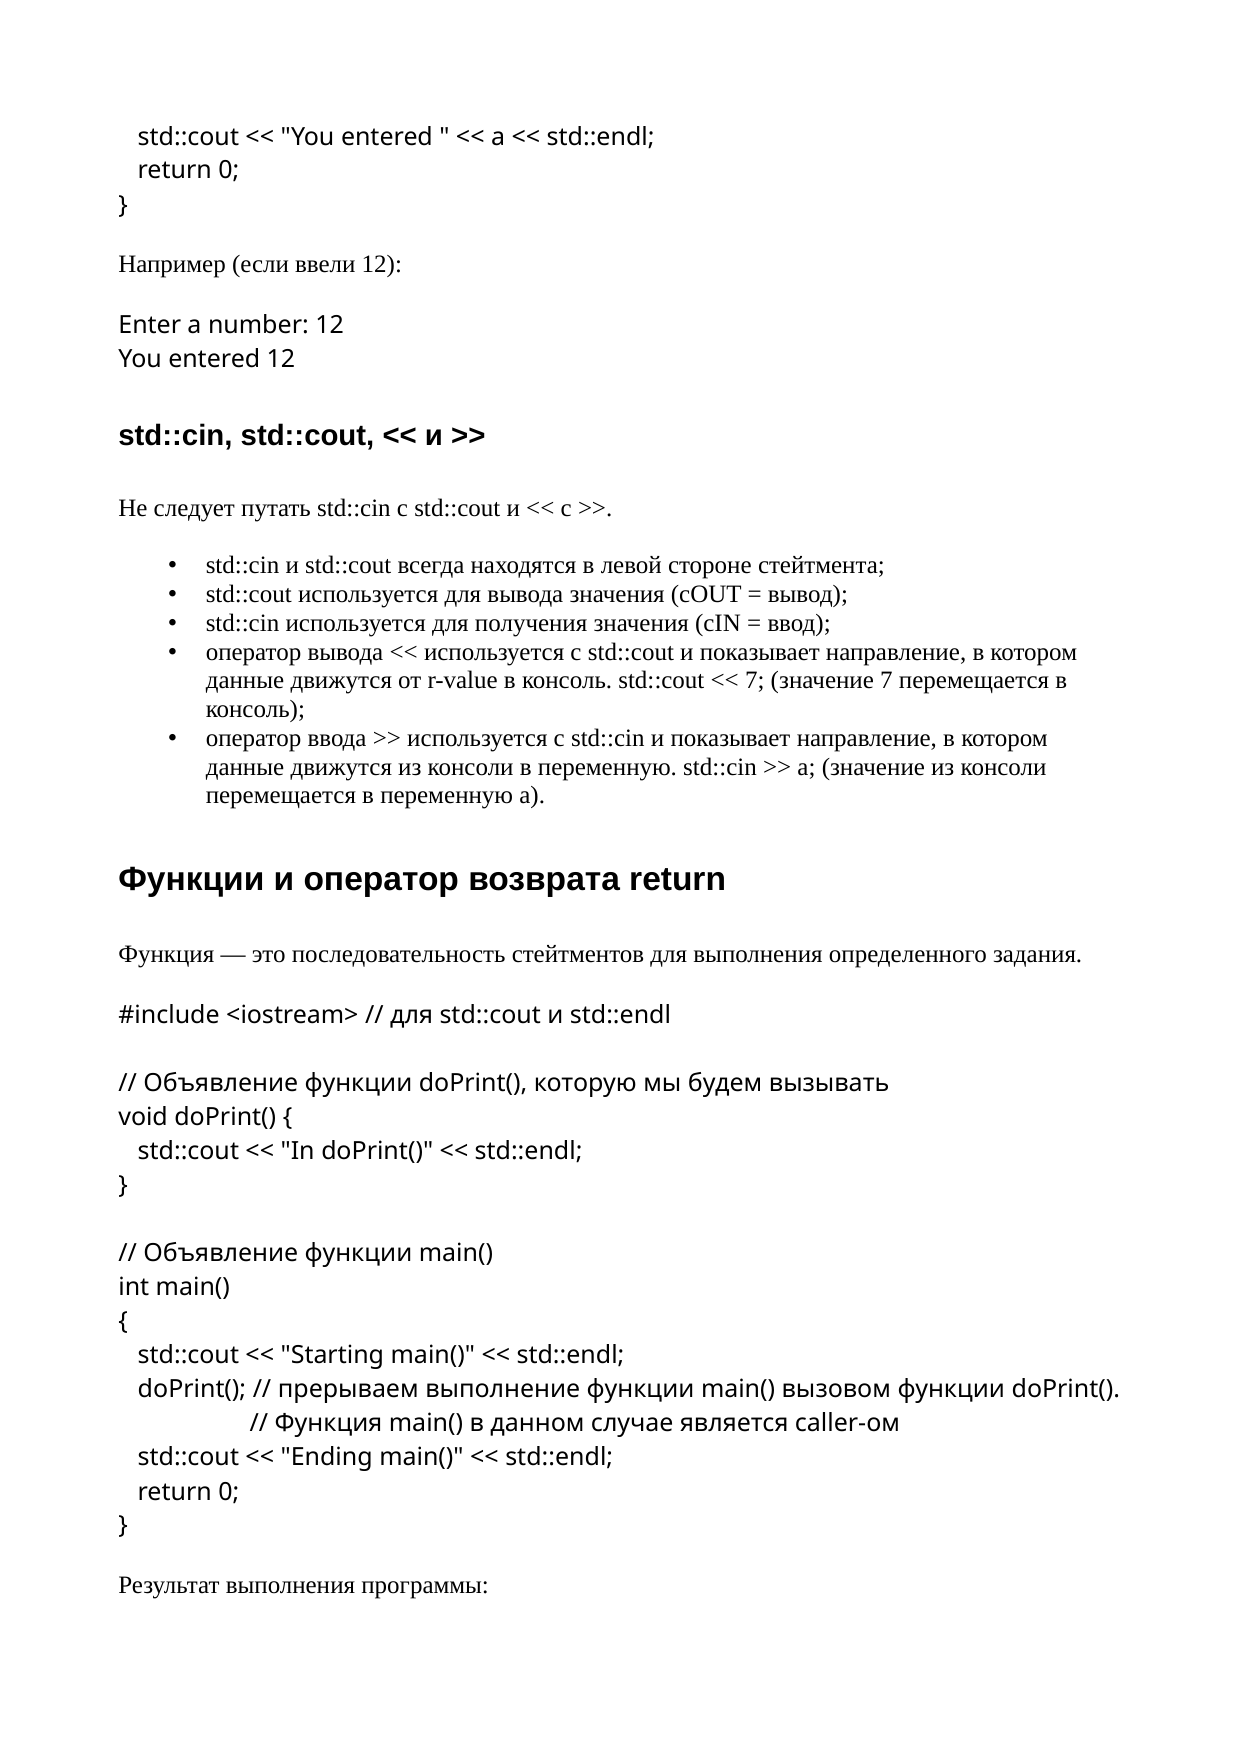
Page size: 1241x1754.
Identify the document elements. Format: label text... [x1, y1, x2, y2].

list std::cin и std::cout всегда находятся в левой стороне стейтмента; [168, 551, 1122, 579]
text // Объявление функции main() [118, 1235, 1122, 1269]
list std::cin используется для получения значения (cIN = ввод); [168, 608, 1122, 637]
list оператор вывода << используется с std::cout и показывает направление, в котором данные движутся от r-value в консоль. std::cout << 7; (значение 7 перемещается в консоль); [168, 637, 1122, 723]
text return 0; [118, 152, 1122, 186]
text Не следует путать std::cin с std::cout и << с >>. [118, 493, 1122, 522]
text void doPrint() { [118, 1098, 1122, 1132]
text std::cout << "Starting main()" << std::endl; [118, 1337, 1122, 1371]
text { [118, 1303, 1122, 1337]
text Функция — это последовательность стейтментов для выполнения определенного задания. [118, 939, 1122, 967]
subtitle std::cin, std::cout, << и >> [118, 418, 1122, 452]
text Например (если ввели 12): [118, 249, 1122, 278]
text std::cout << "You entered " << a << std::endl; [118, 118, 1122, 152]
text // Объявление функции doPrint(), которую мы будем вызывать [118, 1064, 1122, 1098]
text You entered 12 [118, 341, 1122, 375]
text int main() [118, 1269, 1122, 1303]
text Enter a number: 12 [118, 307, 1122, 341]
list оператор ввода >> используется с std::cin и показывает направление, в котором данные движутся из консоли в переменную. std::cin >> a; (значение из консоли перемещается в переменную a). [168, 723, 1122, 809]
text Результат выполнения программы: [118, 1570, 1122, 1599]
text doPrint(); // прерываем выполнение функции main() вызовом функции doPrint(). // Функция main() в данном случае является caller-ом [118, 1371, 1122, 1439]
text return 0; [118, 1473, 1122, 1507]
list std::cout используется для вывода значения (cOUT = вывод); [168, 579, 1122, 608]
text } [118, 186, 1122, 220]
subtitle Функции и оператор возврата return [118, 859, 1122, 897]
text } [118, 1507, 1122, 1541]
text std::cout << "Ending main()" << std::endl; [118, 1439, 1122, 1473]
text std::cout << "In doPrint()" << std::endl; [118, 1132, 1122, 1167]
text } [118, 1167, 1122, 1201]
text #include <iostream> // для std::cout и std::endl [118, 996, 1122, 1030]
